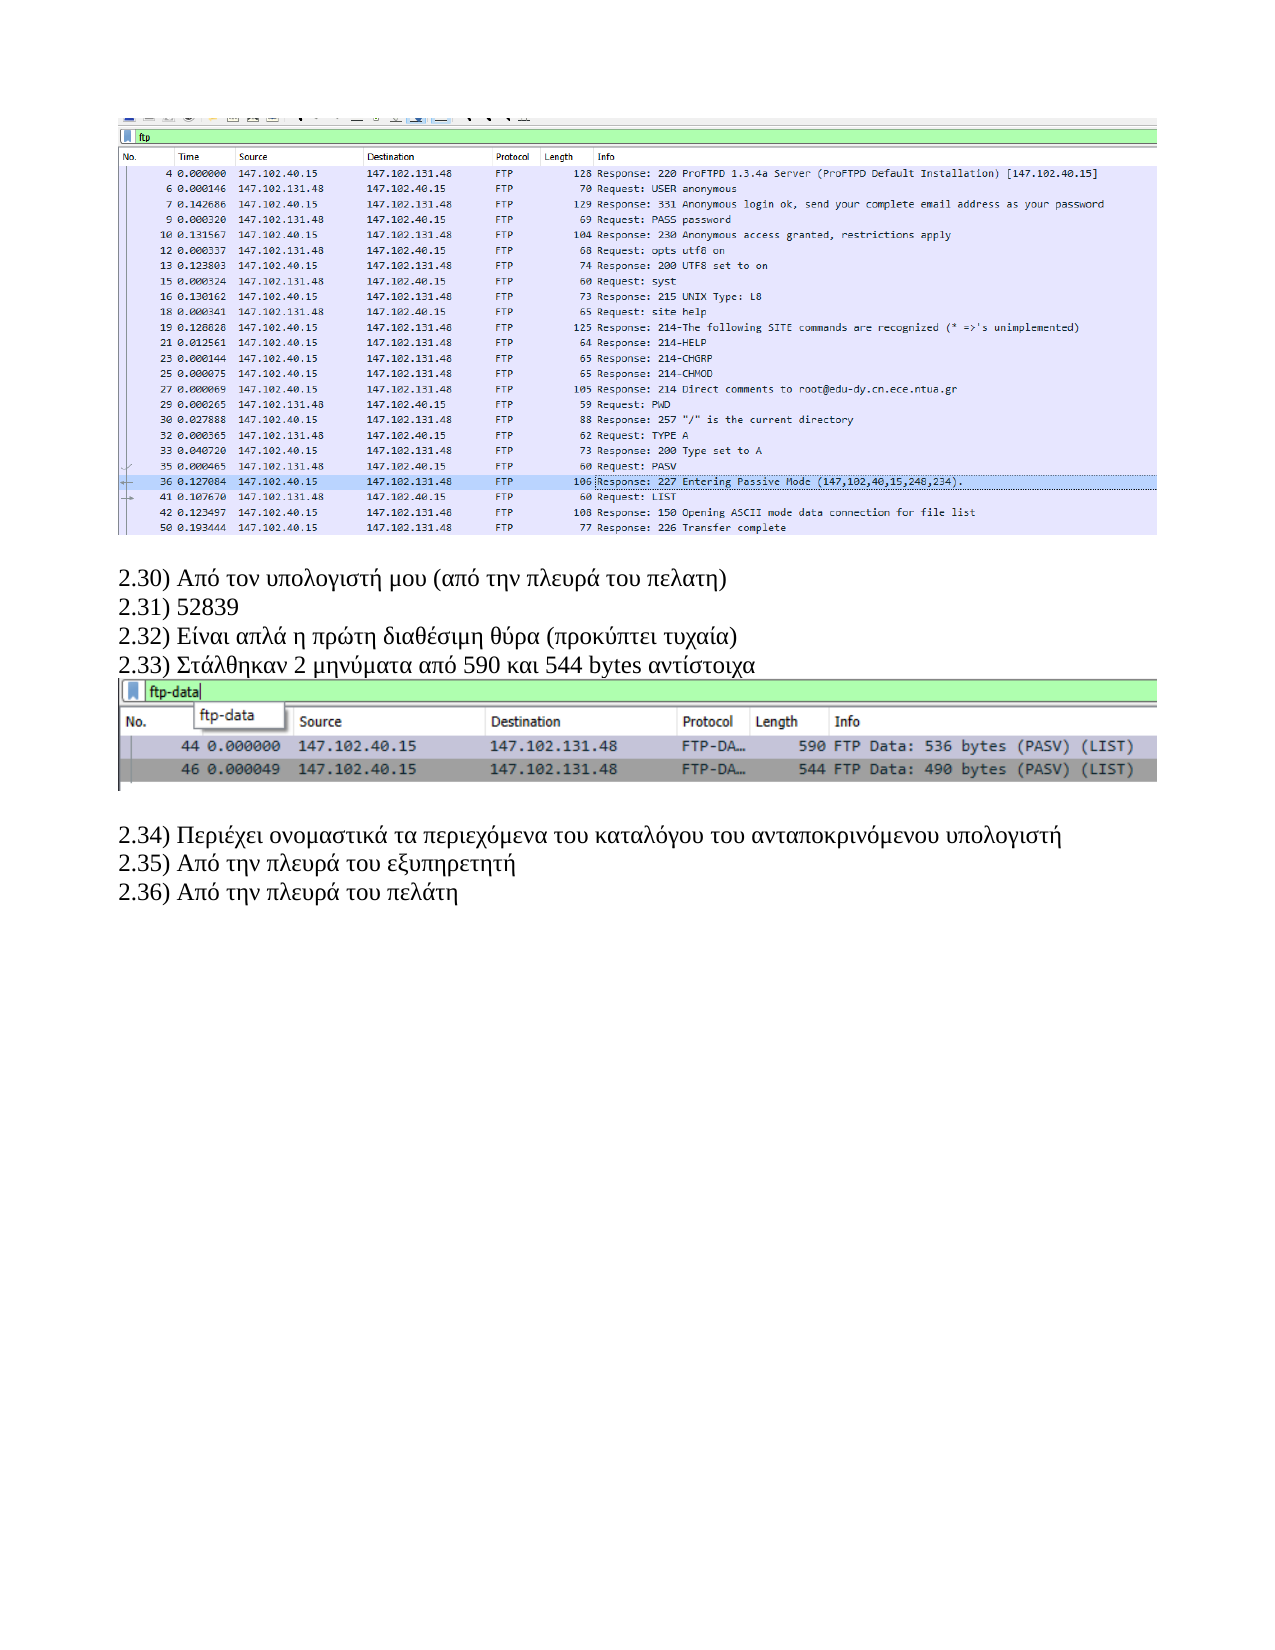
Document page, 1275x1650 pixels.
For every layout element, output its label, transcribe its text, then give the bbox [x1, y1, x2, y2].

text 2.33) Στάλθηκαν 2 μηνύματα από 590 και 544 bytes αντίστοιχα [118, 650, 1157, 678]
text 2.31) 52839 [118, 592, 1157, 621]
text 2.30) Aπό τον υπολογιστή μου (από την πλευρά του πελατη) [118, 563, 1157, 592]
text 2.32) Είναι απλά η πρώτη διαθέσιμη θύρα (προκύπτει τυχαία) [118, 621, 1157, 650]
text 2.36) Από την πλευρά του πελάτη [118, 877, 1157, 906]
picture [118, 118, 1157, 535]
text 2.34) Περιέχει ονομαστικά τα περιεχόμενα του καταλόγου του ανταποκρινόμενου υπολογιστή [118, 820, 1157, 848]
text 2.35) Από την πλευρά του εξυπηρετητή [118, 848, 1157, 877]
picture [118, 678, 1157, 791]
